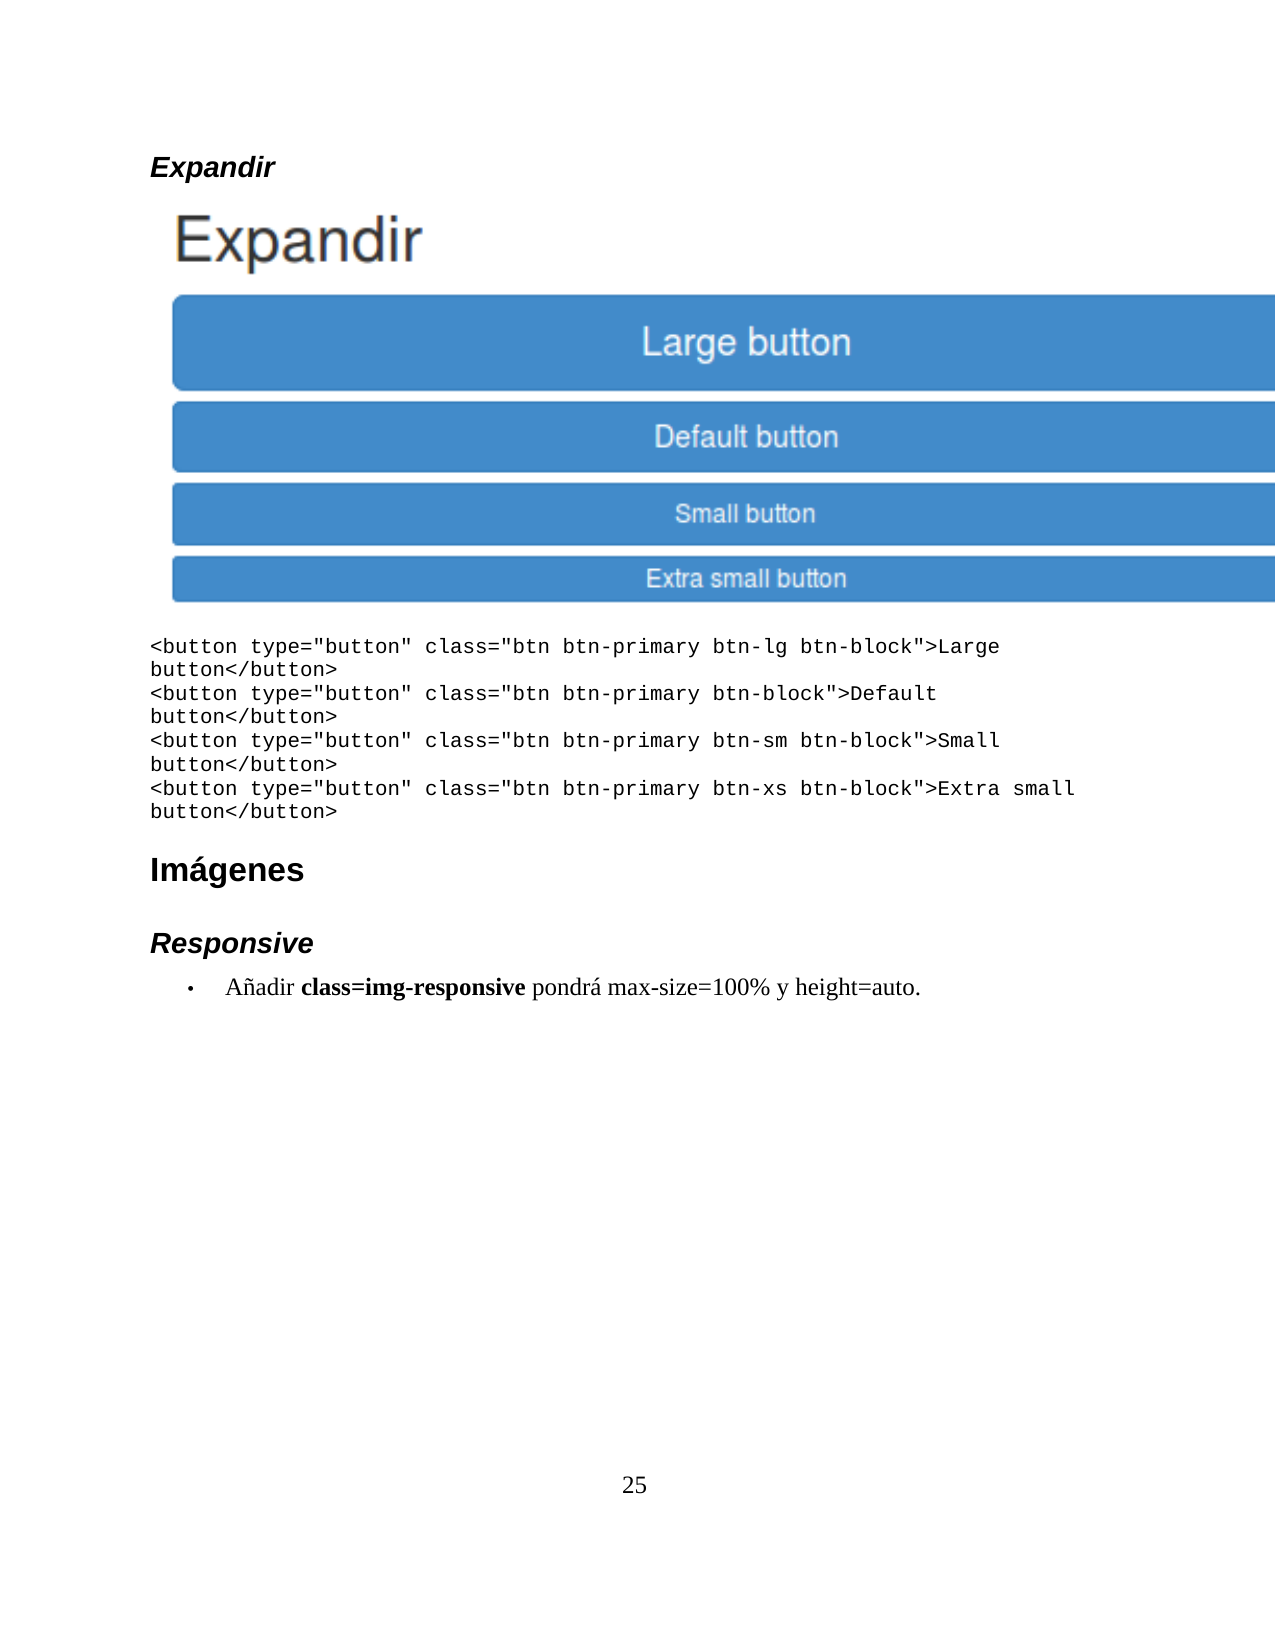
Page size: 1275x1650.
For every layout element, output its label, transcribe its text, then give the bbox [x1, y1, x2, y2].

text <button type="button" class="btn btn-primary btn-block">Default button</button> [150, 683, 1125, 730]
subtitle Responsive [150, 926, 1125, 959]
text <button type="button" class="btn btn-primary btn-sm btn-block">Small button</button> [150, 730, 1125, 777]
subtitle Expandir [150, 150, 1125, 183]
subtitle Imágenes [150, 850, 1125, 888]
list Añadir class=img-responsive pondrá max-size=100% y height=auto. [187, 972, 1125, 1001]
text <button type="button" class="btn btn-primary btn-xs btn-block">Extra small button</button> [150, 777, 1125, 825]
picture [150, 196, 1275, 636]
text <button type="button" class="btn btn-primary btn-lg btn-block">Large button</button> [150, 636, 1125, 683]
